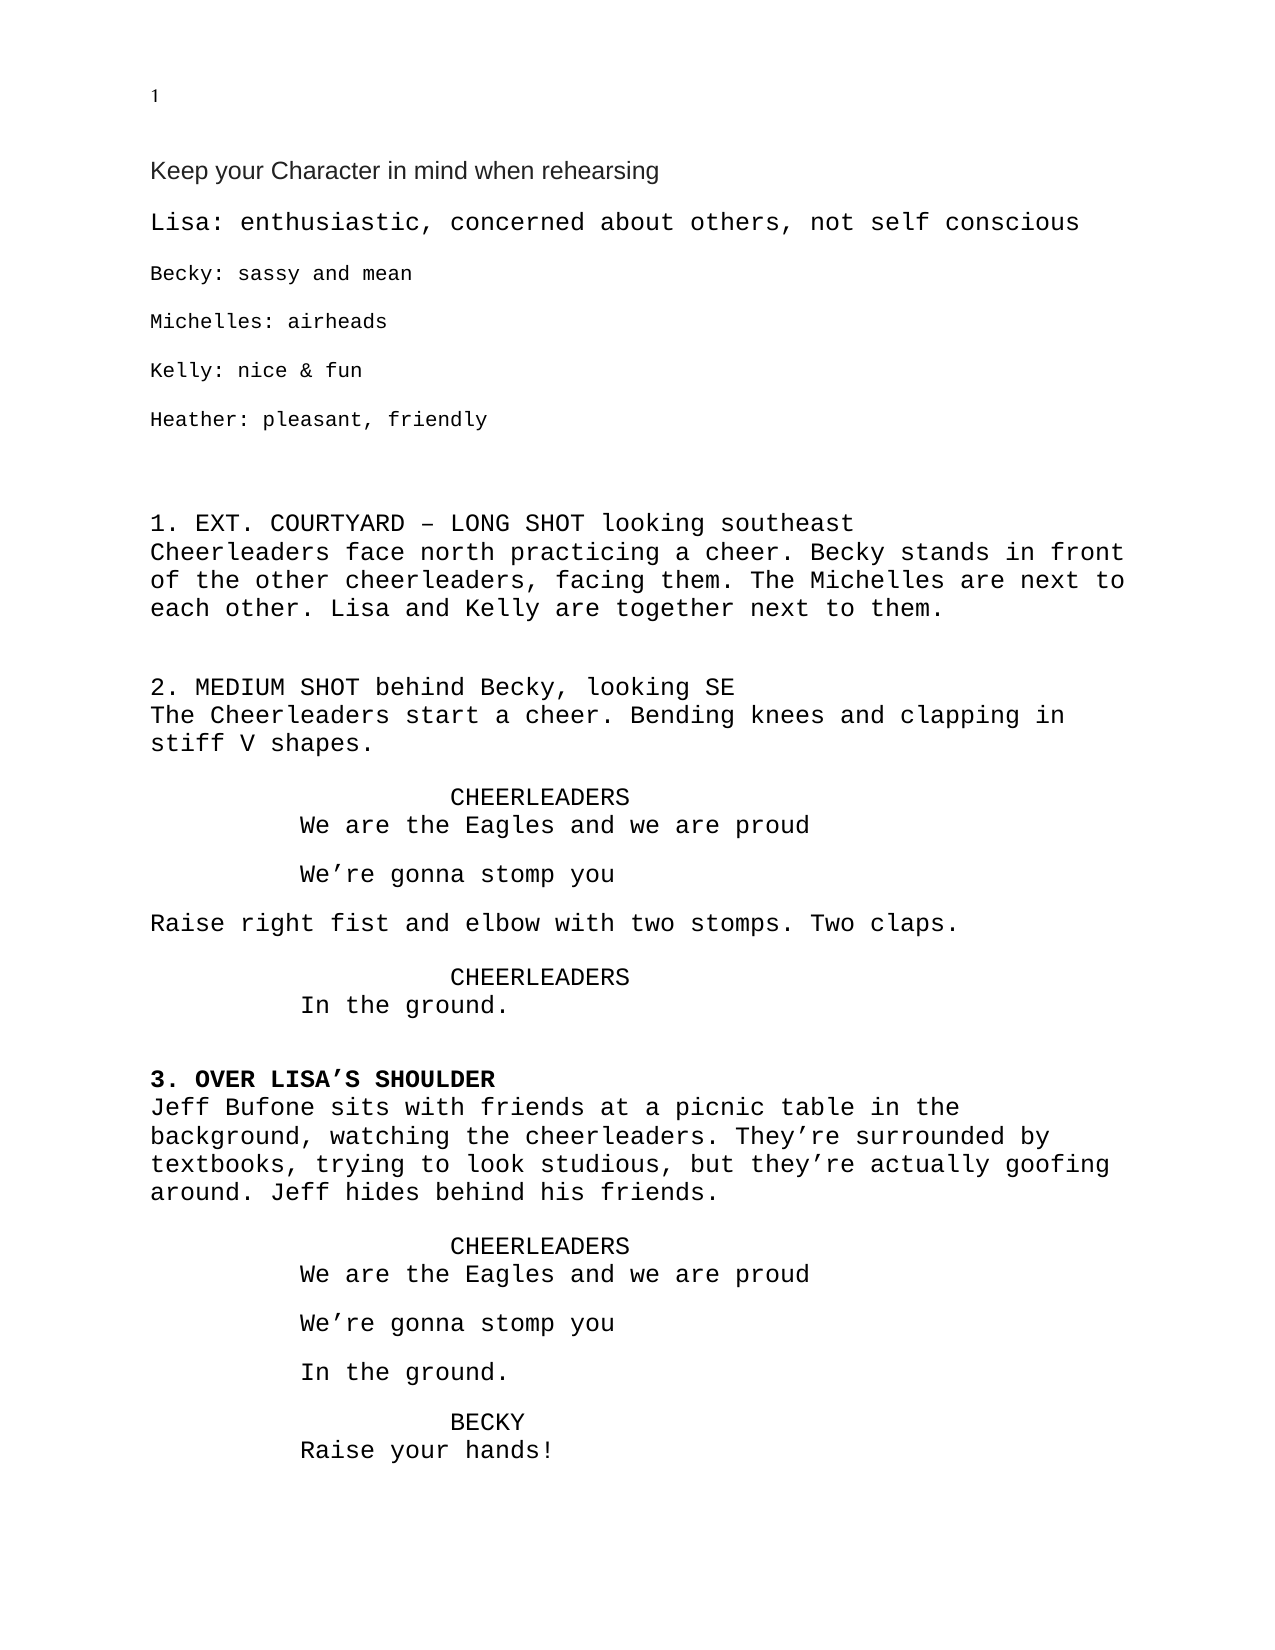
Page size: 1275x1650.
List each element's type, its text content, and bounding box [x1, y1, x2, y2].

text Kelly: nice & fun [150, 360, 1125, 384]
text Cheerleaders face north practicing a cheer. Becky stands in front of the other cheerleaders, facing them. The Michelles are next to each other. Lisa and Kelly are together next to them. [150, 539, 1125, 624]
text Raise your hands! [300, 1437, 975, 1466]
text Heather: pleasant, friendly [150, 409, 1125, 432]
text We are the Eagles and we are proud [300, 812, 975, 841]
text The Cheerleaders start a cheer. Bending knees and clapping in stiff V shapes. [150, 702, 1125, 759]
text Becky: sassy and mean [150, 263, 1125, 286]
text Michelles: airheads [150, 311, 1125, 335]
subtitle 3. OVER LISA’S SHOULDER [150, 1067, 1125, 1095]
text Jeff Bufone sits with friends at a picnic table in the background, watching the cheerleaders. They’re surrounded by textbooks, trying to look studious, but they’re actually goofing around. Jeff hides behind his friends. [150, 1095, 1125, 1208]
text We’re gonna stomp you [300, 862, 975, 890]
text Raise right fist and elbow with two stomps. Two claps. [150, 911, 1125, 939]
text CHEERLEADERS [150, 964, 1125, 992]
subtitle 1. EXT. COURTYARD – LONG SHOT looking southeast [150, 511, 1125, 539]
subtitle Keep your Character in mind when rehearsing [150, 156, 1125, 184]
text CHEERLEADERS [150, 1233, 1125, 1262]
text BECKY [150, 1409, 1125, 1437]
text We are the Eagles and we are proud [300, 1262, 975, 1290]
text In the ground. [300, 1360, 975, 1388]
text In the ground. [300, 992, 975, 1021]
subtitle 2. MEDIUM SHOT behind Becky, looking SE [150, 674, 1125, 702]
text We’re gonna stomp you [300, 1311, 975, 1339]
subtitle Lisa: enthusiastic, concerned about others, not self conscious [150, 209, 1125, 238]
text CHEERLEADERS [150, 784, 1125, 812]
